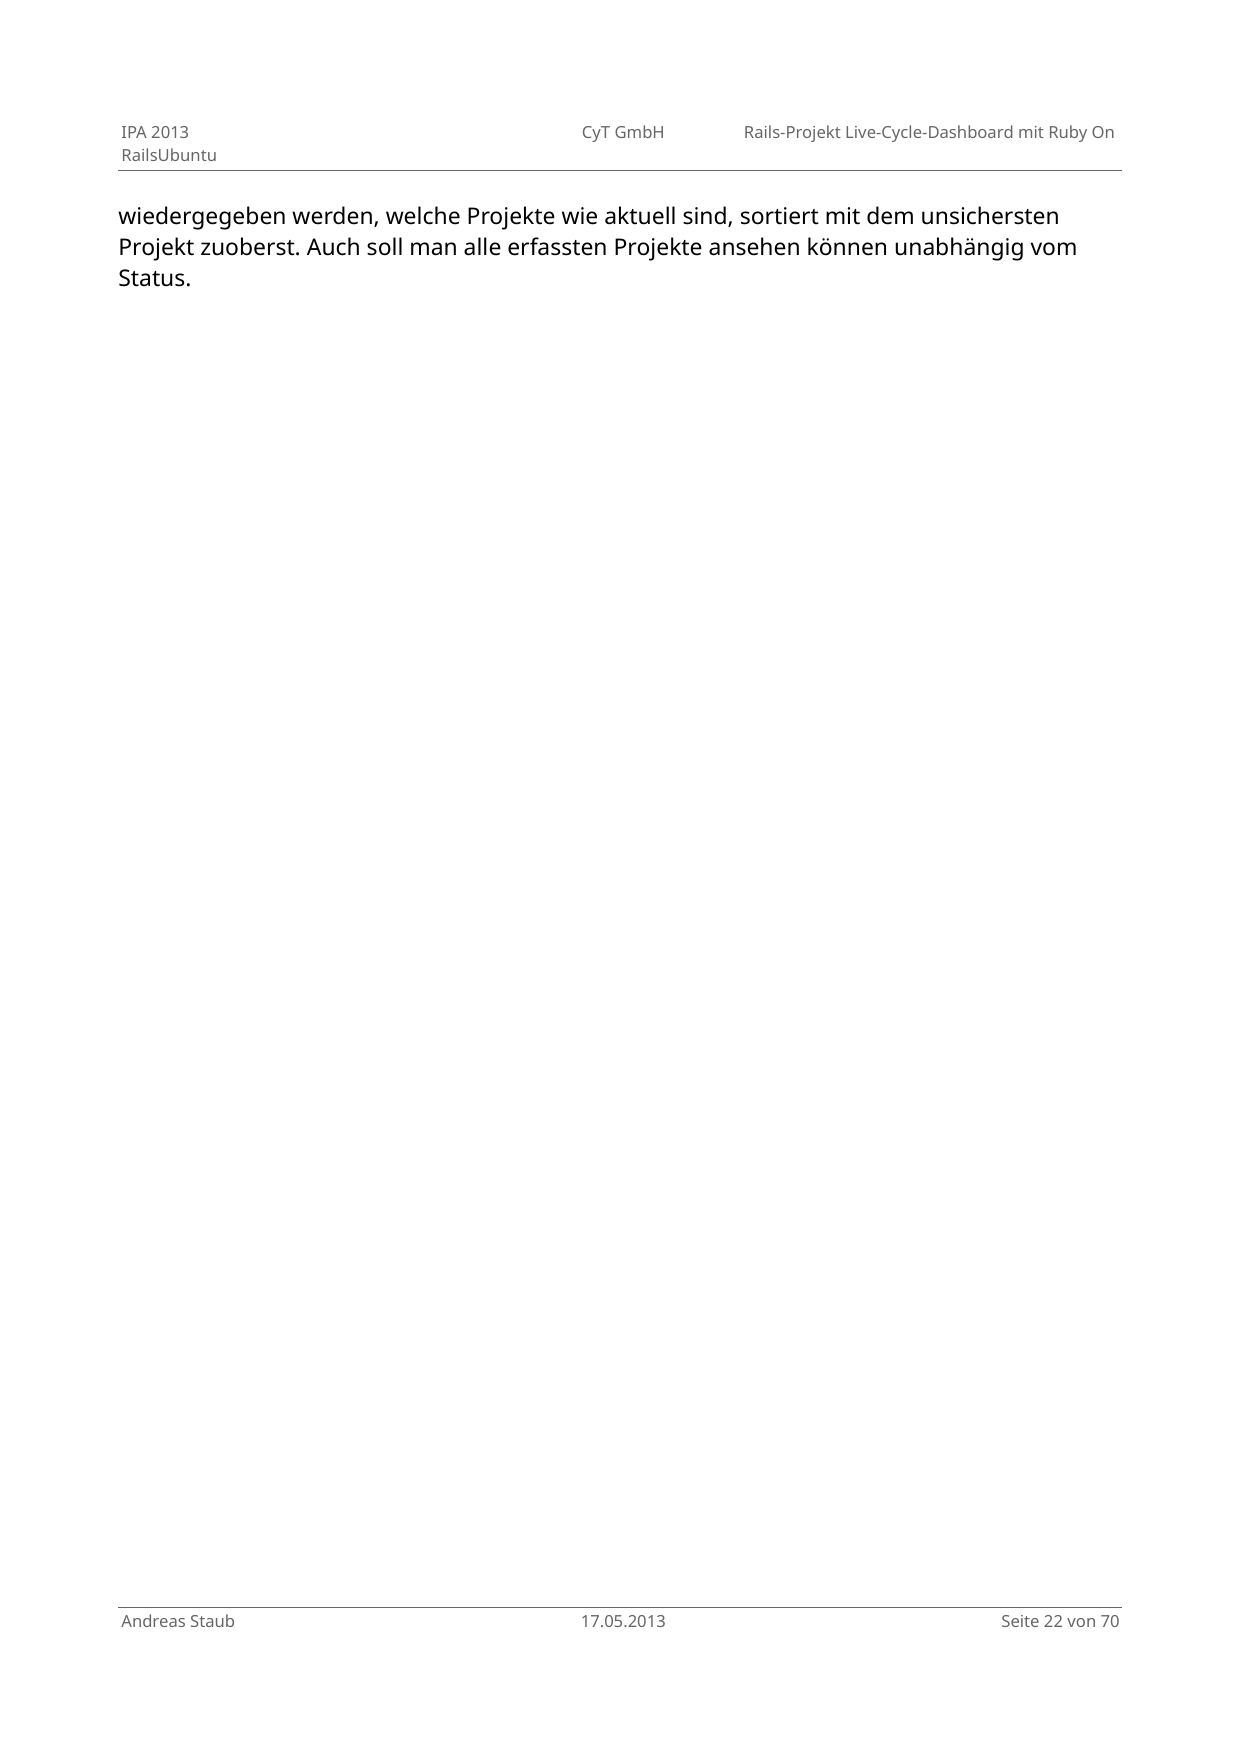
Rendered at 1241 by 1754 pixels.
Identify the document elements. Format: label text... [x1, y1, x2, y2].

text wiedergegeben werden, welche Projekte wie aktuell sind, sortiert mit dem unsichersten Projekt zuoberst. Auch soll man alle erfassten Projekte ansehen können unabhängig vom Status. [118, 200, 1122, 293]
